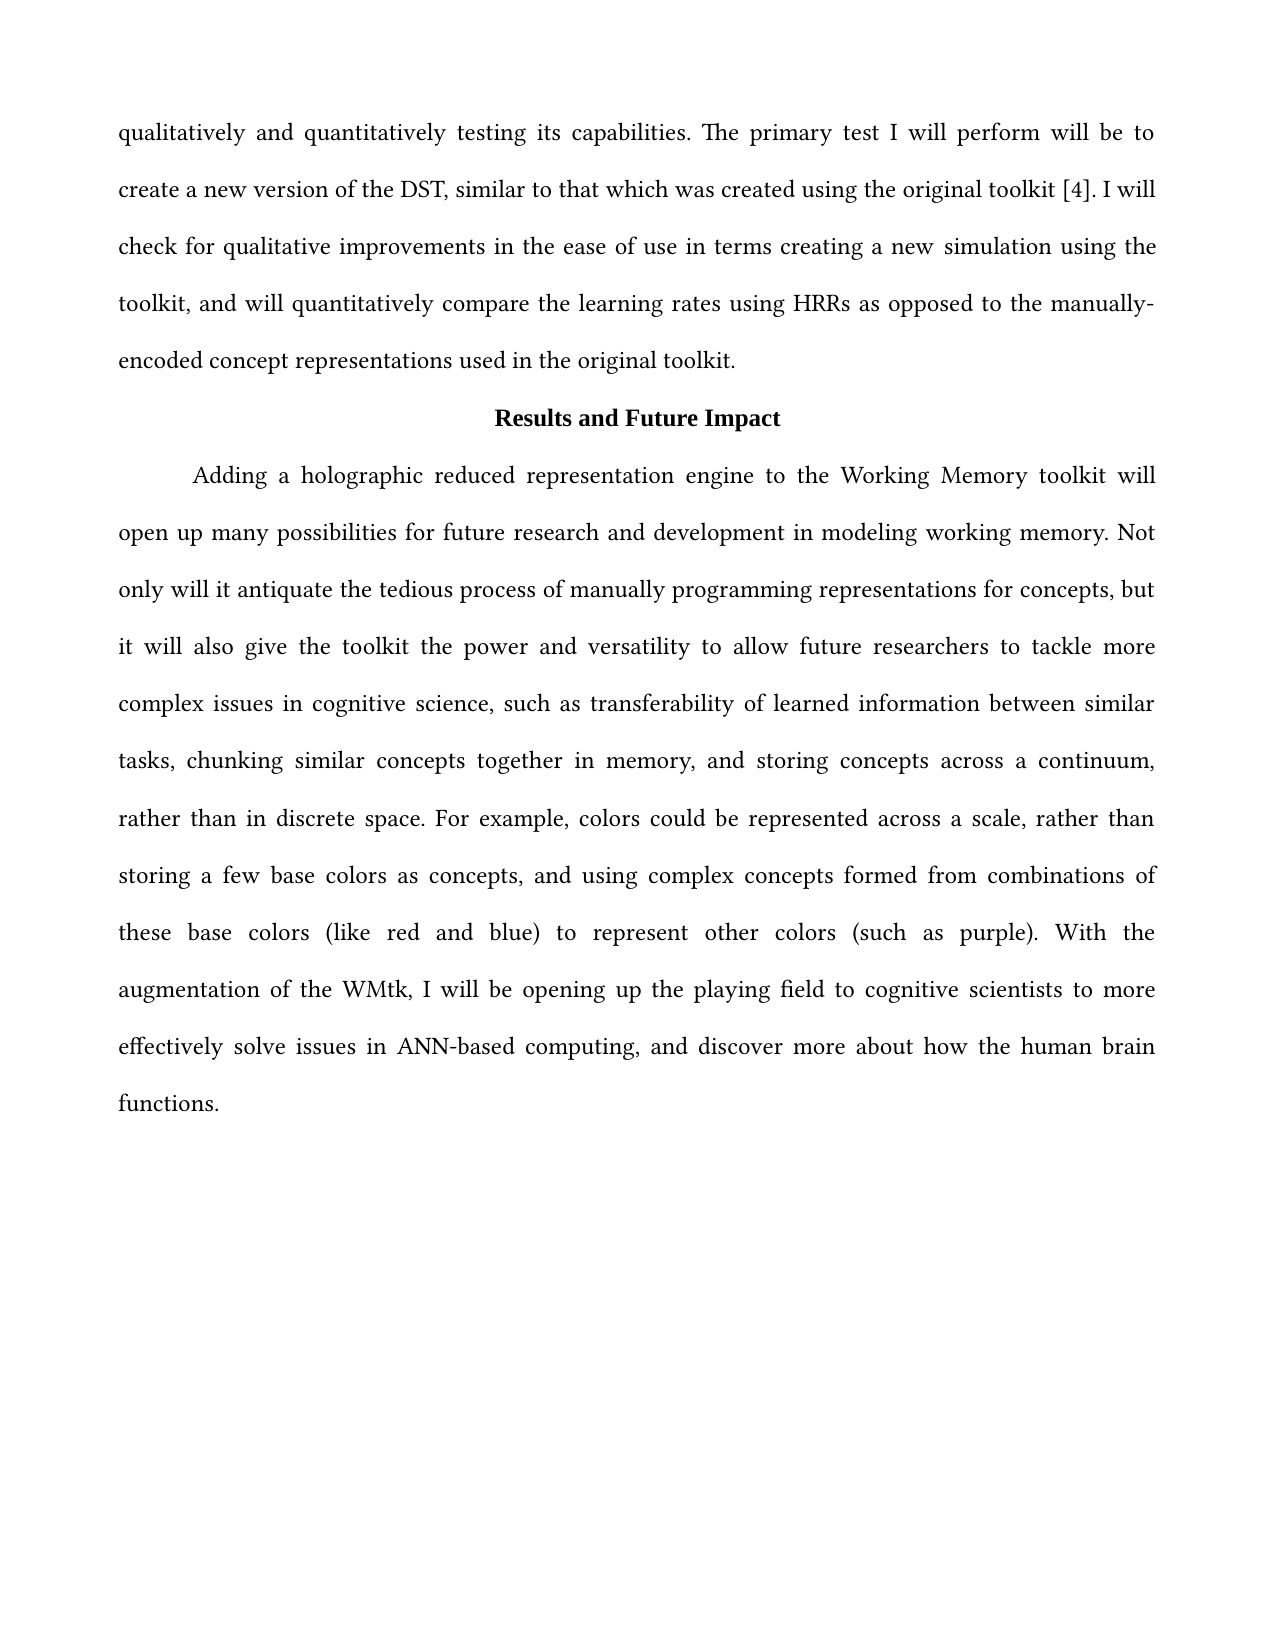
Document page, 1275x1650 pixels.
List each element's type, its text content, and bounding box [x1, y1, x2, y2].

text Results and Future Impact [118, 403, 1157, 432]
text Adding a holographic reduced representation engine to the Working Memory toolkit will open up many possibilities for future research and development in modeling working memory. Not only will it antiquate the tedious process of manually programming representations for concepts, but it will also give the toolkit the power and versatility to allow future researchers to tackle more complex issues in cognitive science, such as transferability of learned information between similar tasks, chunking similar concepts together in memory, and storing concepts across a continuum, rather than in discrete space. For example, colors could be represented across a scale, rather than storing a few base colors as concepts, and using complex concepts formed from combinations of these base colors (like red and blue) to represent other colors (such as purple). With the augmentation of the WMtk, I will be opening up the playing field to cognitive scientists to more effectively solve issues in ANN-based computing, and discover more about how the human brain functions. [118, 461, 1157, 1117]
text qualitatively and quantitatively testing its capabilities. The primary test I will perform will be to create a new version of the DST, similar to that which was created using the original toolkit [4]. I will check for qualitative improvements in the ease of use in terms creating a new simulation using the toolkit, and will quantitatively compare the learning rates using HRRs as opposed to the manually-encoded concept representations used in the original toolkit. [118, 118, 1157, 375]
